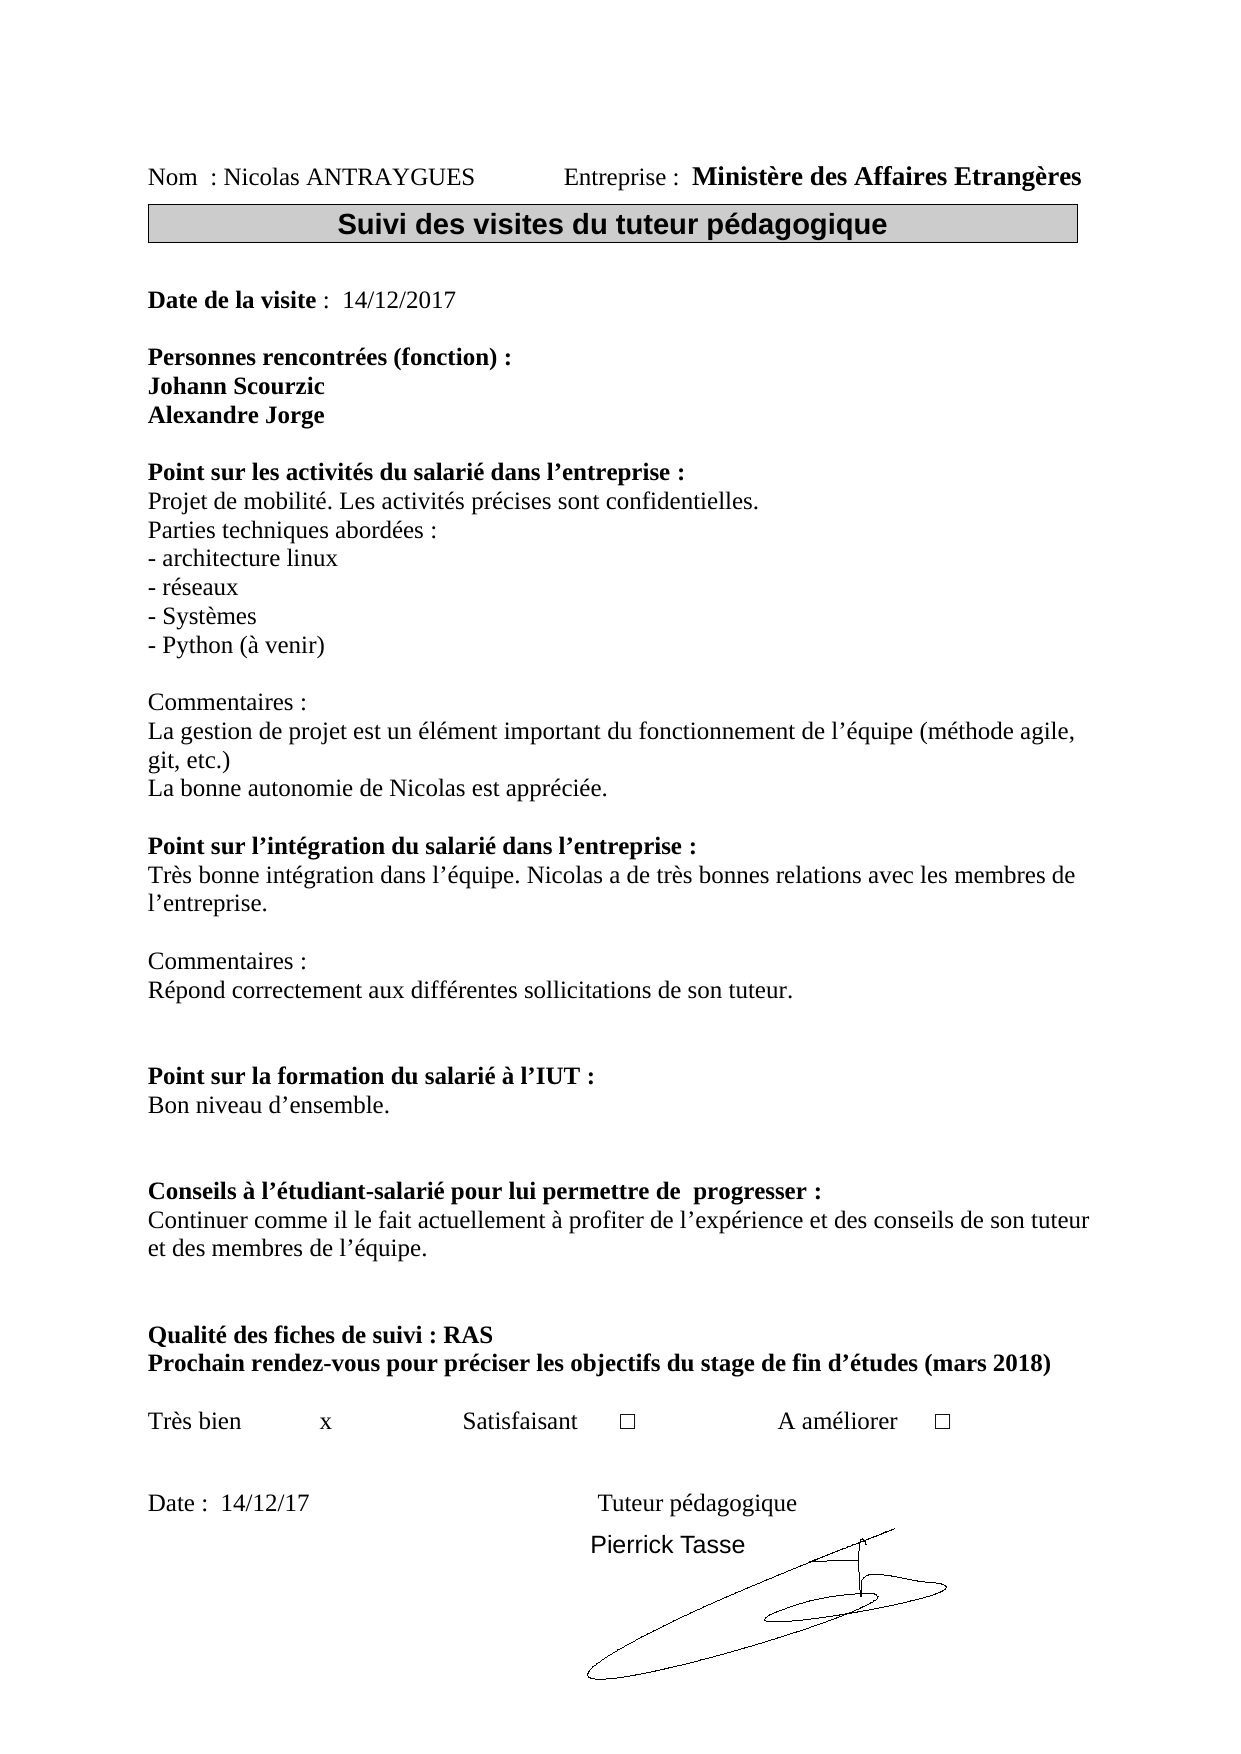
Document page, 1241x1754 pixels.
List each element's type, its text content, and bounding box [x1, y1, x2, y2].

text Qualité des fiches de suivi : RAS [148, 1320, 1092, 1348]
text Commentaires : [148, 687, 1092, 716]
text Point sur la formation du salarié à l’IUT : [148, 1061, 1092, 1090]
text Très bonne intégration dans l’équipe. Nicolas a de très bonnes relations avec les membres de l’entreprise. [148, 860, 1092, 917]
subtitle Date : 14/12/17 Tuteur pédagogique [148, 1488, 1092, 1517]
table_header A améliorer [778, 1406, 935, 1435]
text La bonne autonomie de Nicolas est appréciée. [148, 773, 1092, 802]
text - Systèmes [148, 601, 1092, 630]
text Parties techniques abordées : [148, 515, 1092, 543]
text - réseaux [148, 572, 1092, 601]
text La gestion de projet est un élément important du fonctionnement de l’équipe (méthode agile, git, etc.) [148, 716, 1092, 773]
text Bon niveau d’ensemble. [148, 1090, 1092, 1118]
text Nom : Nicolas ANTRAYGUES Entreprise : Ministère des Affaires Etrangères [148, 160, 1092, 191]
text Répond correctement aux différentes sollicitations de son tuteur. [148, 975, 1092, 1003]
text Point sur l’intégration du salarié dans l’entreprise : [148, 831, 1092, 860]
text Continuer comme il le fait actuellement à profiter de l’expérience et des conseils de son tuteur et des membres de l’équipe. [148, 1205, 1092, 1262]
table_header Très bien [148, 1406, 319, 1435]
text Date de la visite : 14/12/2017 [148, 256, 1092, 313]
text Projet de mobilité. Les activités précises sont confidentielles. [148, 486, 1092, 515]
subtitle Pierrick Tasse [148, 1530, 1092, 1558]
text Conseils à l’étudiant-salarié pour lui permettre de progresser : [148, 1176, 1092, 1205]
table_header x [319, 1406, 462, 1435]
subtitle Suivi des visites du tuteur pédagogique [149, 205, 1077, 242]
table_header □ [620, 1406, 777, 1435]
text - Python (à venir) [148, 630, 1092, 658]
text Point sur les activités du salarié dans l’entreprise : [148, 457, 1092, 486]
text Alexandre Jorge [148, 400, 1092, 428]
text Johann Scourzic [148, 371, 1092, 400]
table_header Satisfaisant [463, 1406, 620, 1435]
table_header □ [935, 1406, 1092, 1435]
text Personnes rencontrées (fonction) : [148, 342, 1092, 371]
text - architecture linux [148, 543, 1092, 572]
text Commentaires : [148, 946, 1092, 975]
text Prochain rendez-vous pour préciser les objectifs du stage de fin d’études (mars 2018) [148, 1348, 1092, 1377]
